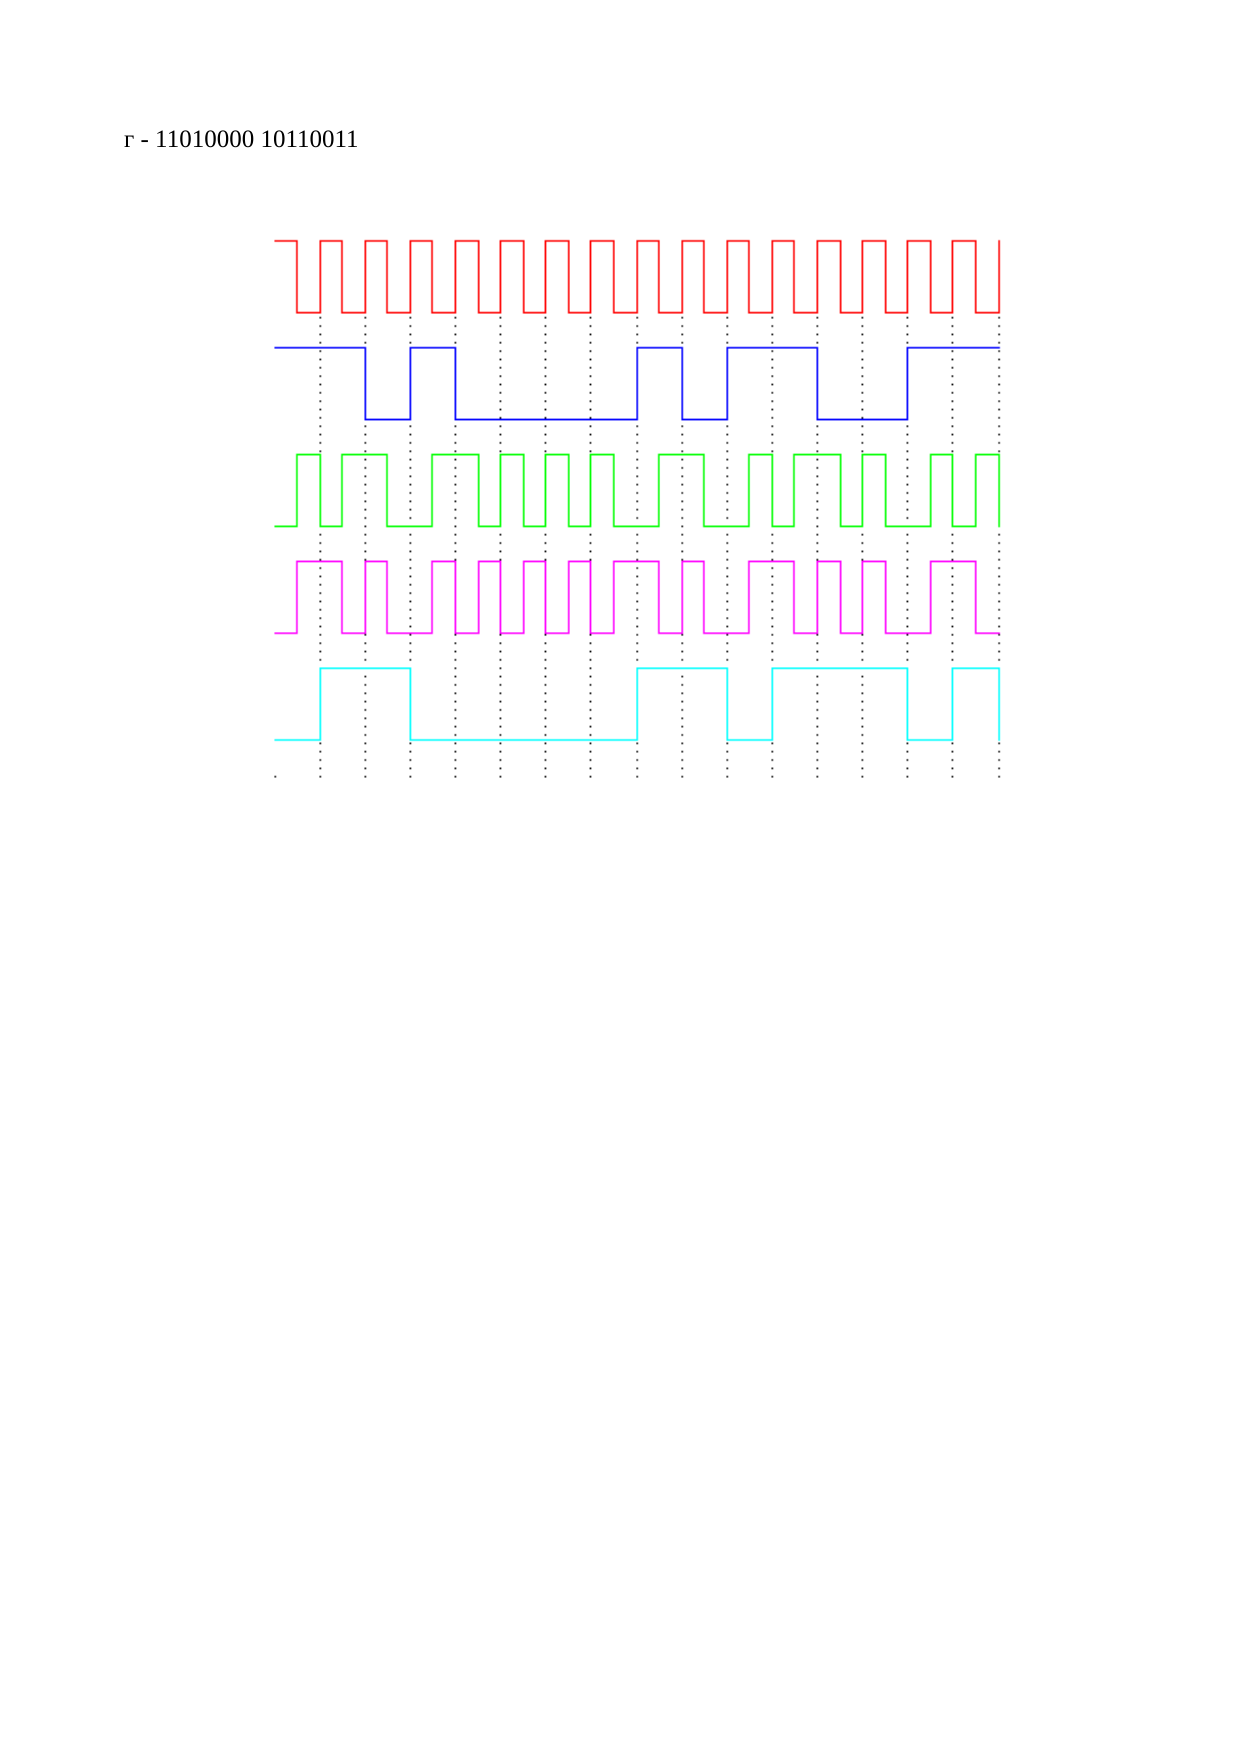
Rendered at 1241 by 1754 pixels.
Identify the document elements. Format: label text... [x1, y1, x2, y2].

table_cell г - 11010000 10110011 [118, 118, 1122, 887]
picture [153, 152, 1087, 853]
